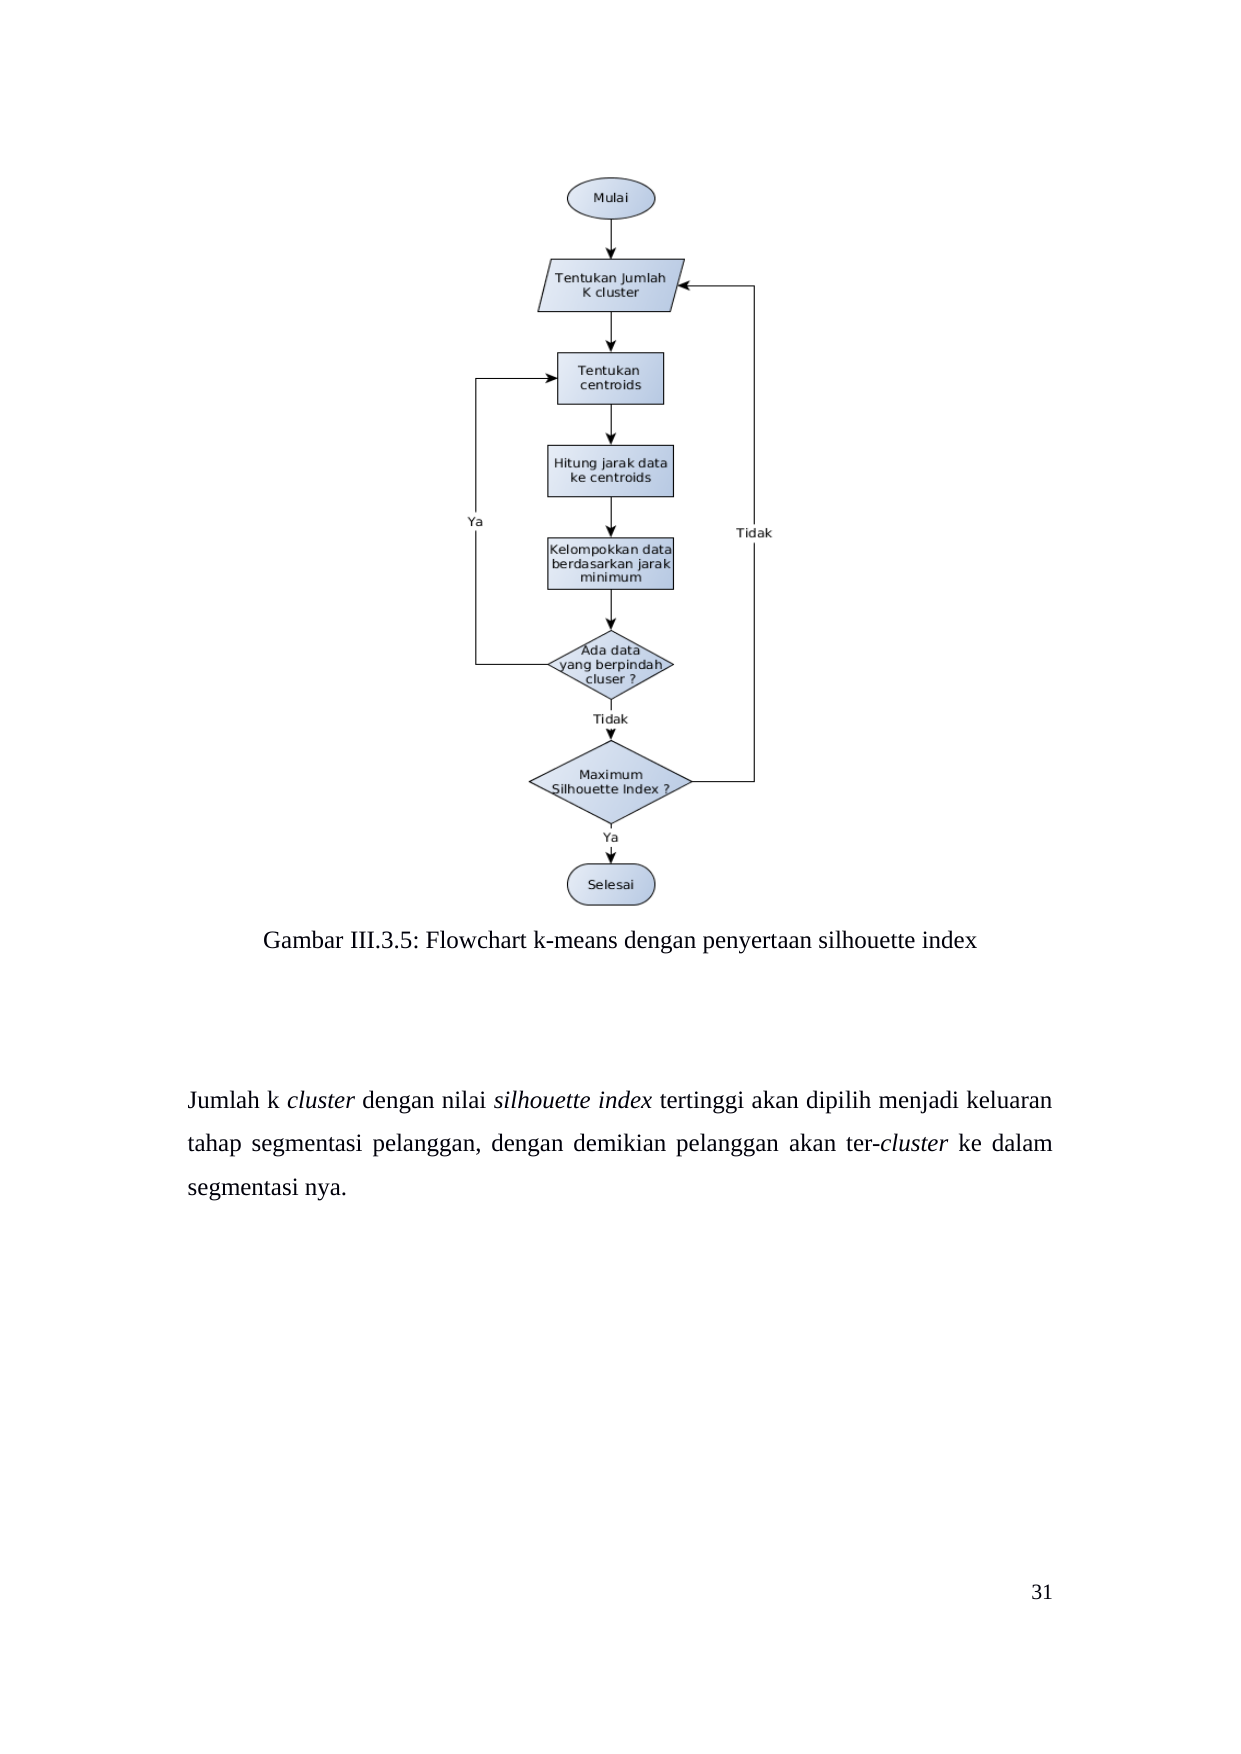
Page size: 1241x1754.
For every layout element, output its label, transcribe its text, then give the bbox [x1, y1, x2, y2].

picture [448, 162, 792, 921]
text Jumlah k cluster dengan nilai silhouette index tertinggi akan dipilih menjadi keluaran tahap segmentasi pelanggan, dengan demikian pelanggan akan ter-cluster ke dalam segmentasi nya. [187, 1085, 1053, 1200]
text Gambar III.3.5: Flowchart k-means dengan penyertaan silhouette index [258, 162, 982, 953]
